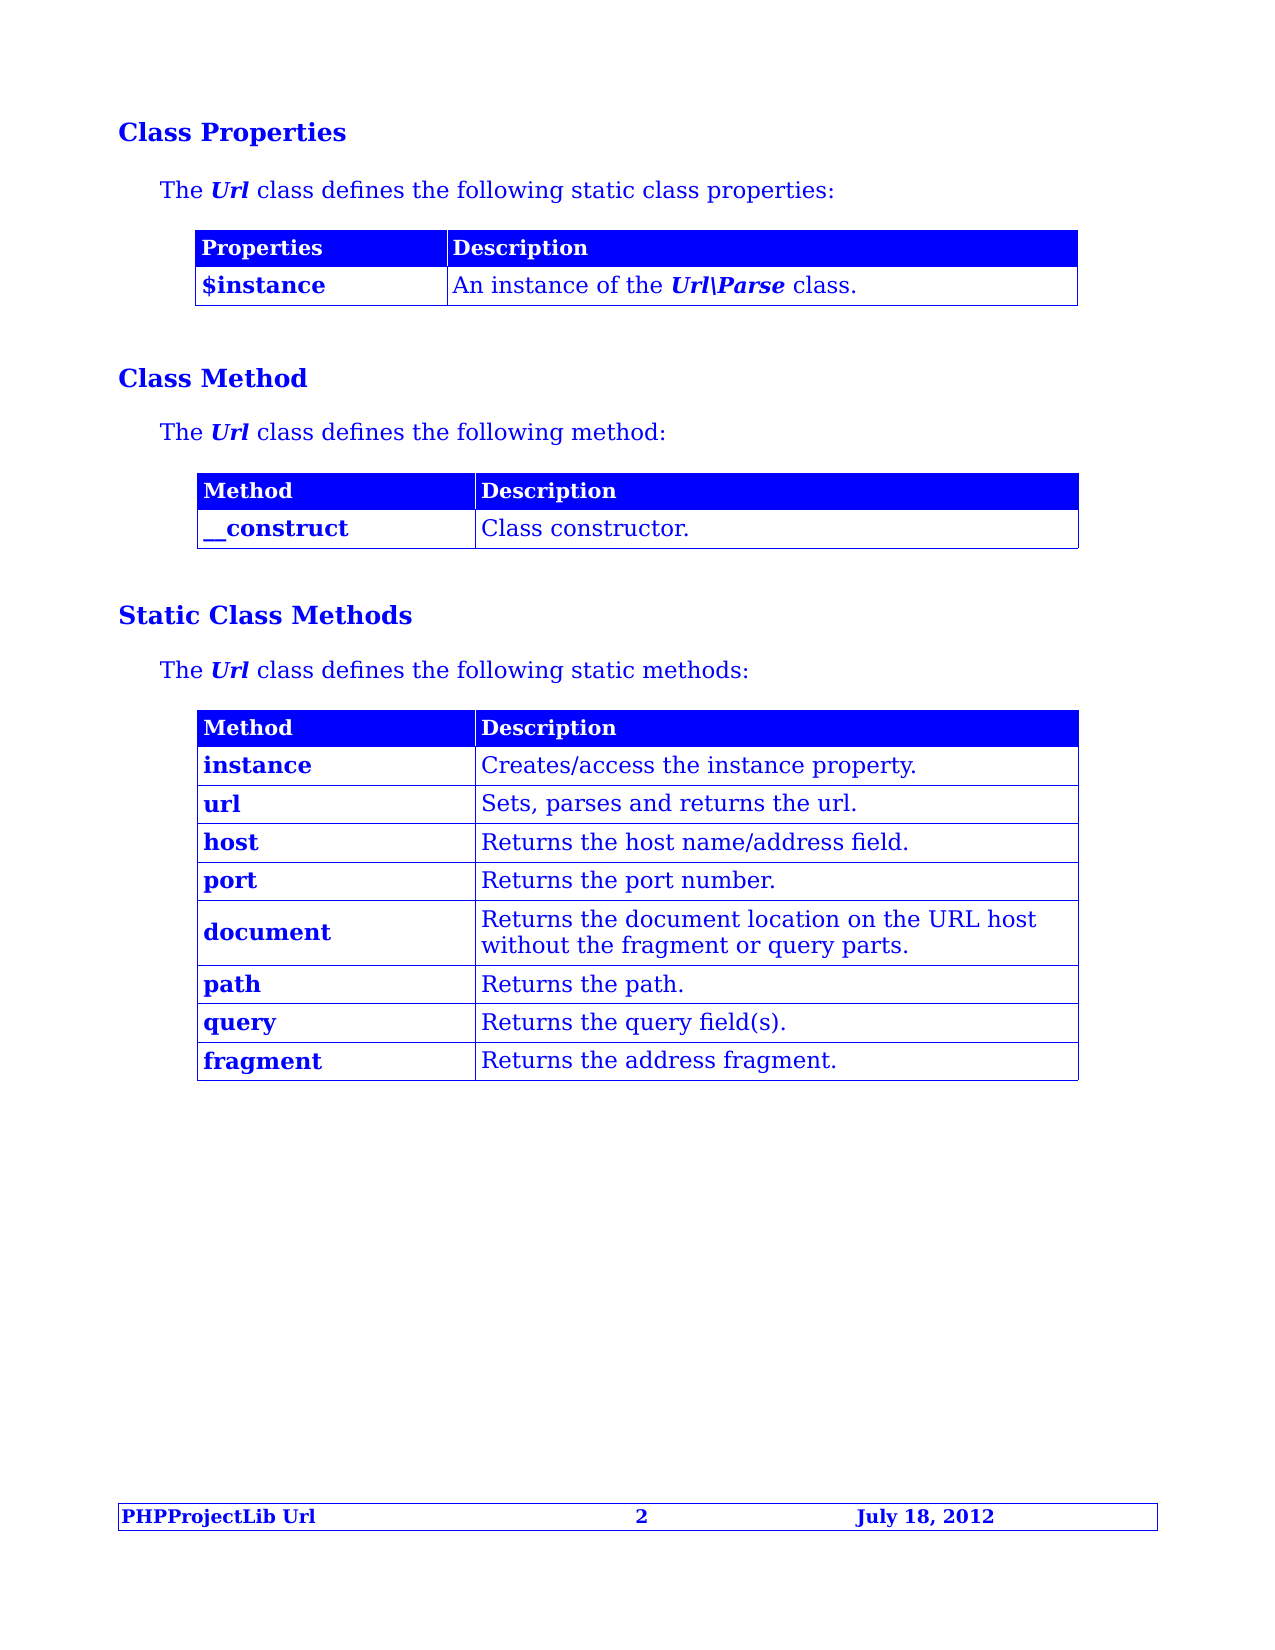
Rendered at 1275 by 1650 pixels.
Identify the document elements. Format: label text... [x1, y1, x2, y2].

title Static Class Methods [118, 601, 1157, 630]
table_cell document [198, 901, 475, 965]
table_header Properties [196, 231, 447, 266]
table_cell Returns the query field(s). [476, 1004, 1078, 1042]
title Class Properties [118, 118, 1157, 147]
title Class Method [118, 363, 1157, 393]
table_header Description [476, 474, 1078, 509]
table_cell $instance [196, 267, 447, 305]
text The Url class defines the following static methods: [159, 657, 1157, 683]
table_cell query [198, 1004, 475, 1042]
table_cell __construct [198, 510, 475, 547]
table_cell Returns the path. [476, 966, 1078, 1003]
table_cell Returns the host name/address field. [476, 824, 1078, 862]
table_cell Returns the port number. [476, 863, 1078, 900]
table_cell Returns the address fragment. [476, 1043, 1078, 1080]
table_cell Class constructor. [476, 510, 1078, 547]
table_cell Creates/access the instance property. [476, 747, 1078, 785]
table_cell instance [198, 747, 475, 785]
text The Url class defines the following static class properties: [159, 177, 1157, 203]
table_cell fragment [198, 1043, 475, 1080]
table_cell Sets, parses and returns the url. [476, 786, 1078, 823]
table_header Method [198, 711, 475, 746]
table_header Description [448, 231, 1077, 266]
table_cell port [198, 863, 475, 900]
table_cell An instance of the Url\Parse class. [448, 267, 1077, 305]
table_cell path [198, 966, 475, 1003]
text The Url class defines the following method: [159, 419, 1157, 446]
table_header Method [198, 474, 475, 509]
table_cell Returns the document location on the URL host without the fragment or query parts. [476, 901, 1078, 965]
table_header Description [476, 711, 1078, 746]
table_cell url [198, 786, 475, 823]
table_cell host [198, 824, 475, 862]
